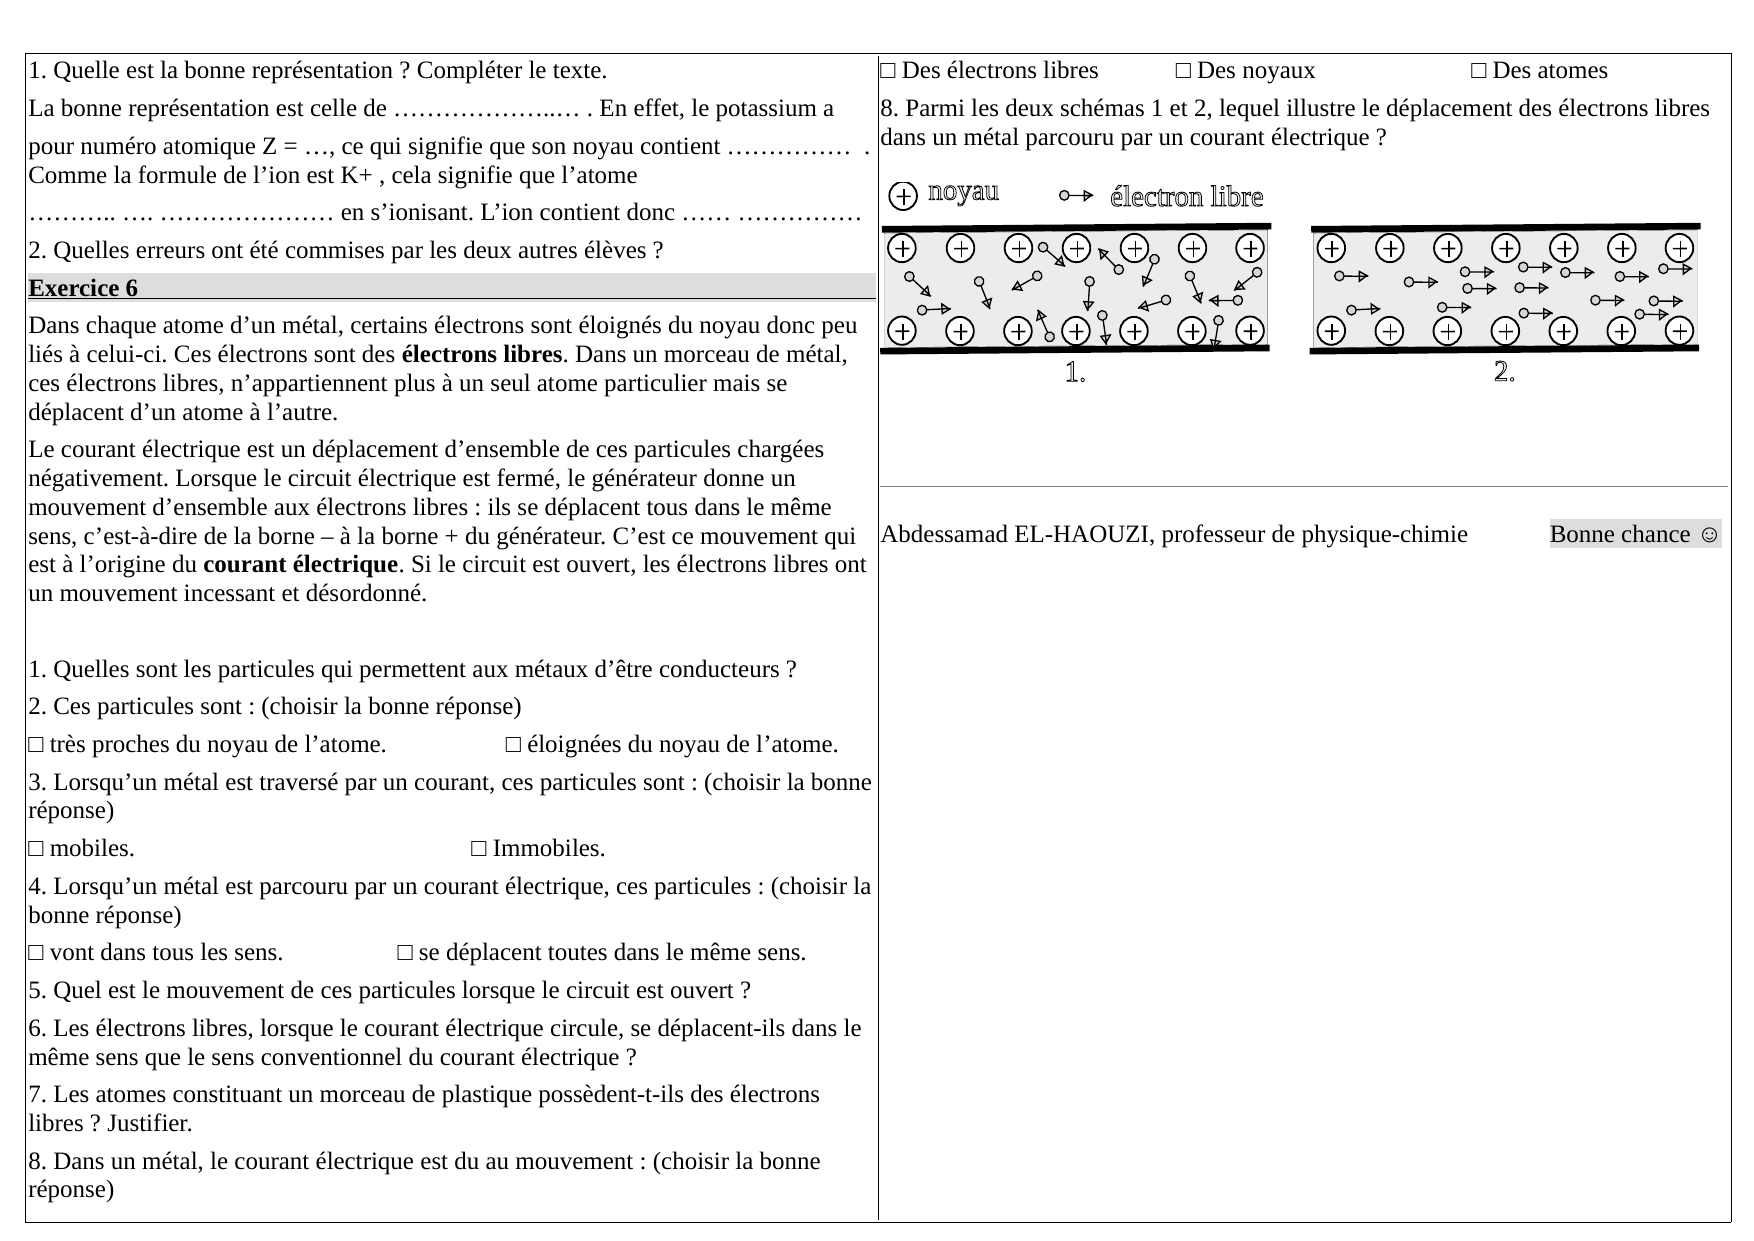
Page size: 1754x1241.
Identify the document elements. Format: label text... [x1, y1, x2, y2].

text □ mobiles. □ Immobiles. [28, 833, 876, 862]
text □ vont dans tous les sens. □ se déplacent toutes dans le même sens. [28, 937, 876, 966]
text ……….. …. ………………… en s’ionisant. L’ion contient donc …… …………… [28, 197, 876, 226]
text 2. Quelles erreurs ont été commises par les deux autres élèves ? [28, 235, 876, 264]
text 6. Les électrons libres, lorsque le courant électrique circule, se déplacent-ils dans le même sens que le sens conventionnel du courant électrique ? [28, 1013, 876, 1070]
text 1. Quelles sont les particules qui permettent aux métaux d’être conducteurs ? [28, 654, 876, 682]
text 7. Les atomes constituant un morceau de plastique possèdent-t-ils des électrons libres ? Justifier. [28, 1079, 876, 1137]
text Abdessamad EL-HAOUZI, professeur de physique-chimie Bonne chance ☺ [880, 519, 1728, 548]
text □ très proches du noyau de l’atome. □ éloignées du noyau de l’atome. [28, 729, 876, 758]
text 2. Ces particules sont : (choisir la bonne réponse) [28, 691, 876, 720]
text 8. Parmi les deux schémas 1 et 2, lequel illustre le déplacement des électrons libres dans un métal parcouru par un courant électrique ? [880, 93, 1728, 151]
text 5. Quel est le mouvement de ces particules lorsque le circuit est ouvert ? [28, 975, 876, 1004]
text Dans chaque atome d’un métal, certains électrons sont éloignés du noyau donc peu liés à celui-ci. Ces électrons sont des électrons libres. Dans un morceau de métal, ces électrons libres, n’appartiennent plus à un seul atome particulier mais se déplacent d’un atome à l’autre. [28, 311, 876, 426]
text 8. Dans un métal, le courant électrique est du au mouvement : (choisir la bonne réponse) [28, 1146, 876, 1203]
text Le courant électrique est un déplacement d’ensemble de ces particules chargées négativement. Lorsque le circuit électrique est fermé, le générateur donne un mouvement d’ensemble aux électrons libres : ils se déplacent tous dans le même sens, c’est-à-dire de la borne – à la borne + du générateur. C’est ce mouvement qui est à l’origine du courant électrique. Si le circuit est ouvert, les électrons libres ont un mouvement incessant et désordonné. [28, 434, 876, 607]
text pour numéro atomique Z = …, ce qui signifie que son noyau contient …………… . Comme la formule de l’ion est K+ , cela signifie que l’atome [28, 131, 876, 188]
text 4. Lorsqu’un métal est parcouru par un courant électrique, ces particules : (choisir la bonne réponse) [28, 871, 876, 928]
text Exercice 6 [28, 273, 876, 298]
text 1. Quelle est la bonne représentation ? Compléter le texte. [28, 56, 876, 84]
text 3. Lorsqu’un métal est traversé par un courant, ces particules sont : (choisir la bonne réponse) [28, 767, 876, 824]
text La bonne représentation est celle de ………………..… . En effet, le potassium a [28, 93, 876, 122]
text □ Des électrons libres □ Des noyaux □ Des atomes [880, 56, 1728, 84]
